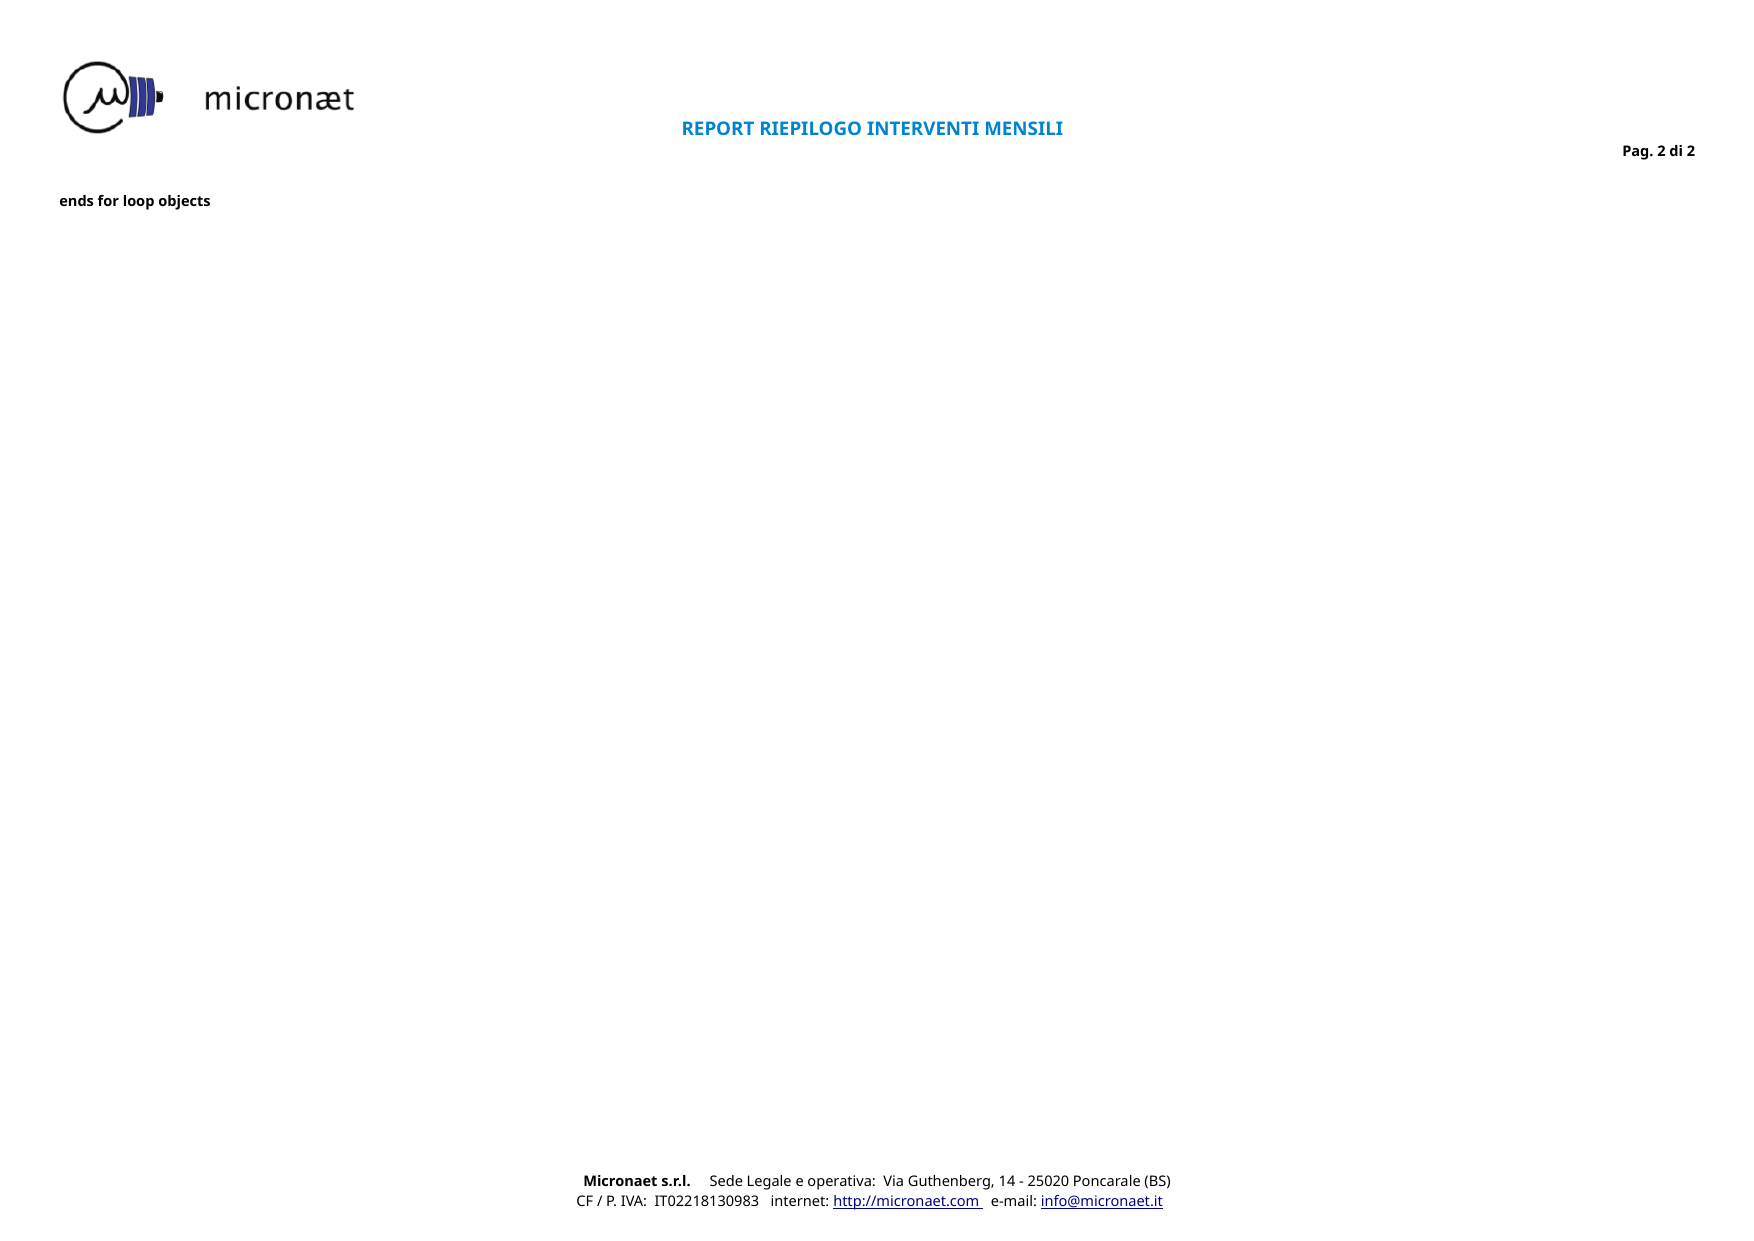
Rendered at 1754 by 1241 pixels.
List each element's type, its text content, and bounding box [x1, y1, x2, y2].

text ends for loop objects [59, 191, 1695, 211]
picture [59, 59, 358, 136]
